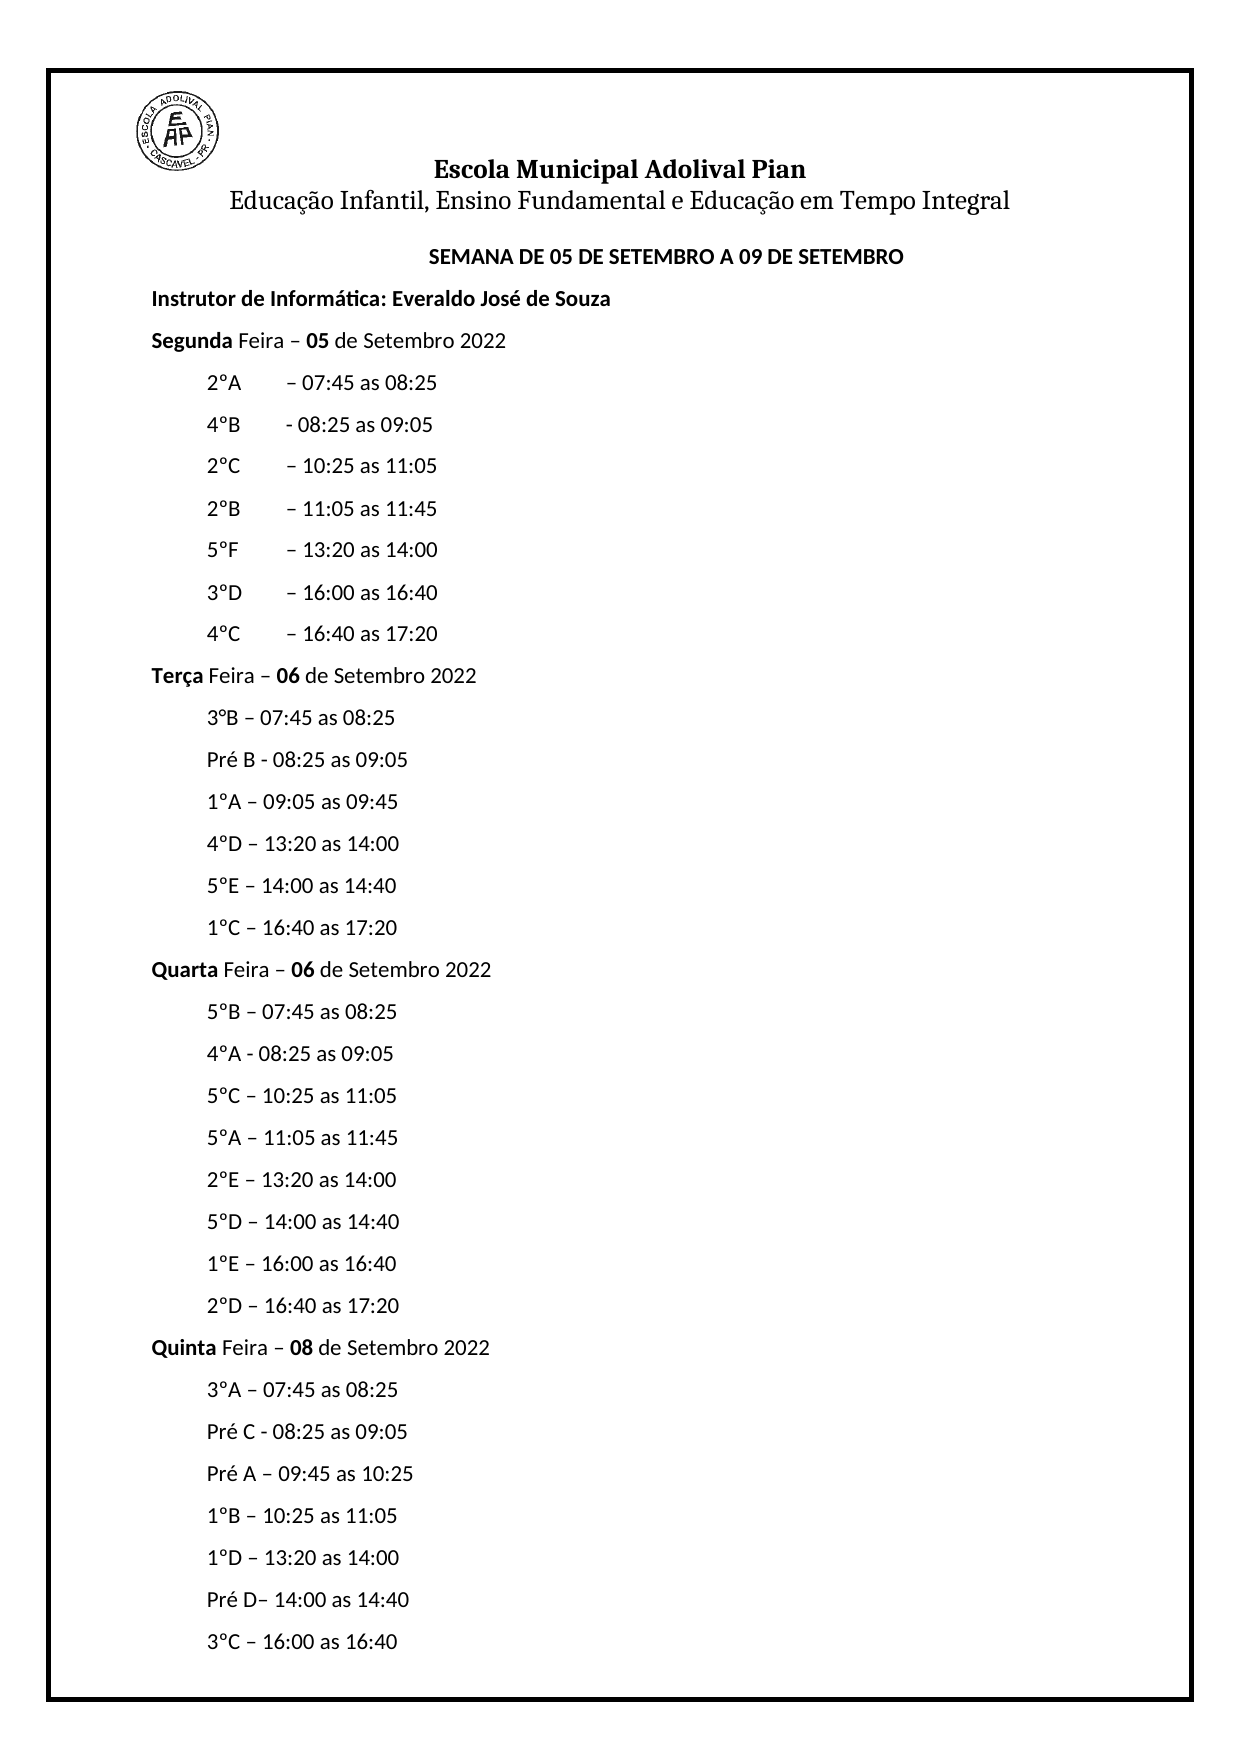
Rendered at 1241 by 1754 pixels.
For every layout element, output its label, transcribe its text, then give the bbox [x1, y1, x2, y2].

text 5ºF – 13:20 as 14:00 [59, 536, 1181, 564]
text 5ºC – 10:25 as 11:05 [59, 1081, 1181, 1109]
text 4ºC – 16:40 as 17:20 [59, 619, 1181, 648]
text 1ºD – 13:20 as 14:00 [59, 1543, 1181, 1571]
text Segunda Feira – 05 de Setembro 2022 [59, 326, 1181, 354]
text 1ºA – 09:05 as 09:45 [59, 787, 1181, 816]
text 2ºC – 10:25 as 11:05 [59, 452, 1181, 480]
text 5ºE – 14:00 as 14:40 [59, 871, 1181, 899]
text 2ºD – 16:40 as 17:20 [59, 1291, 1181, 1319]
text 1ºE – 16:00 as 16:40 [59, 1249, 1181, 1277]
text 4ºB - 08:25 as 09:05 [59, 410, 1181, 438]
text 4ºD – 13:20 as 14:00 [59, 829, 1181, 857]
text 3ºD – 16:00 as 16:40 [59, 578, 1181, 606]
text 3ºA – 07:45 as 08:25 [59, 1375, 1181, 1403]
text Pré C - 08:25 as 09:05 [59, 1417, 1181, 1445]
text 5ºA – 11:05 as 11:45 [59, 1123, 1181, 1151]
text SEMANA DE 05 DE SETEMBRO A 09 DE SETEMBRO [59, 242, 1181, 270]
text 2ºA – 07:45 as 08:25 [59, 368, 1181, 396]
text 5ºB – 07:45 as 08:25 [59, 997, 1181, 1025]
text 1ºC – 16:40 as 17:20 [59, 913, 1181, 941]
text Pré B - 08:25 as 09:05 [59, 746, 1181, 773]
text Quinta Feira – 08 de Setembro 2022 [59, 1333, 1181, 1361]
text Quarta Feira – 06 de Setembro 2022 [59, 955, 1181, 983]
text 5ºD – 14:00 as 14:40 [59, 1207, 1181, 1235]
text 2ºE – 13:20 as 14:00 [59, 1165, 1181, 1193]
text Pré D– 14:00 as 14:40 [59, 1585, 1181, 1613]
text 3°B – 07:45 as 08:25 [59, 703, 1181, 732]
text 2ºB – 11:05 as 11:45 [59, 494, 1181, 522]
text 3ºC – 16:00 as 16:40 [59, 1627, 1181, 1655]
text 1ºB – 10:25 as 11:05 [59, 1501, 1181, 1529]
text Pré A – 09:45 as 10:25 [59, 1459, 1181, 1487]
text 4ºA - 08:25 as 09:05 [59, 1039, 1181, 1067]
text Terça Feira – 06 de Setembro 2022 [59, 662, 1181, 689]
text Instrutor de Informática: Everaldo José de Souza [59, 284, 1181, 312]
